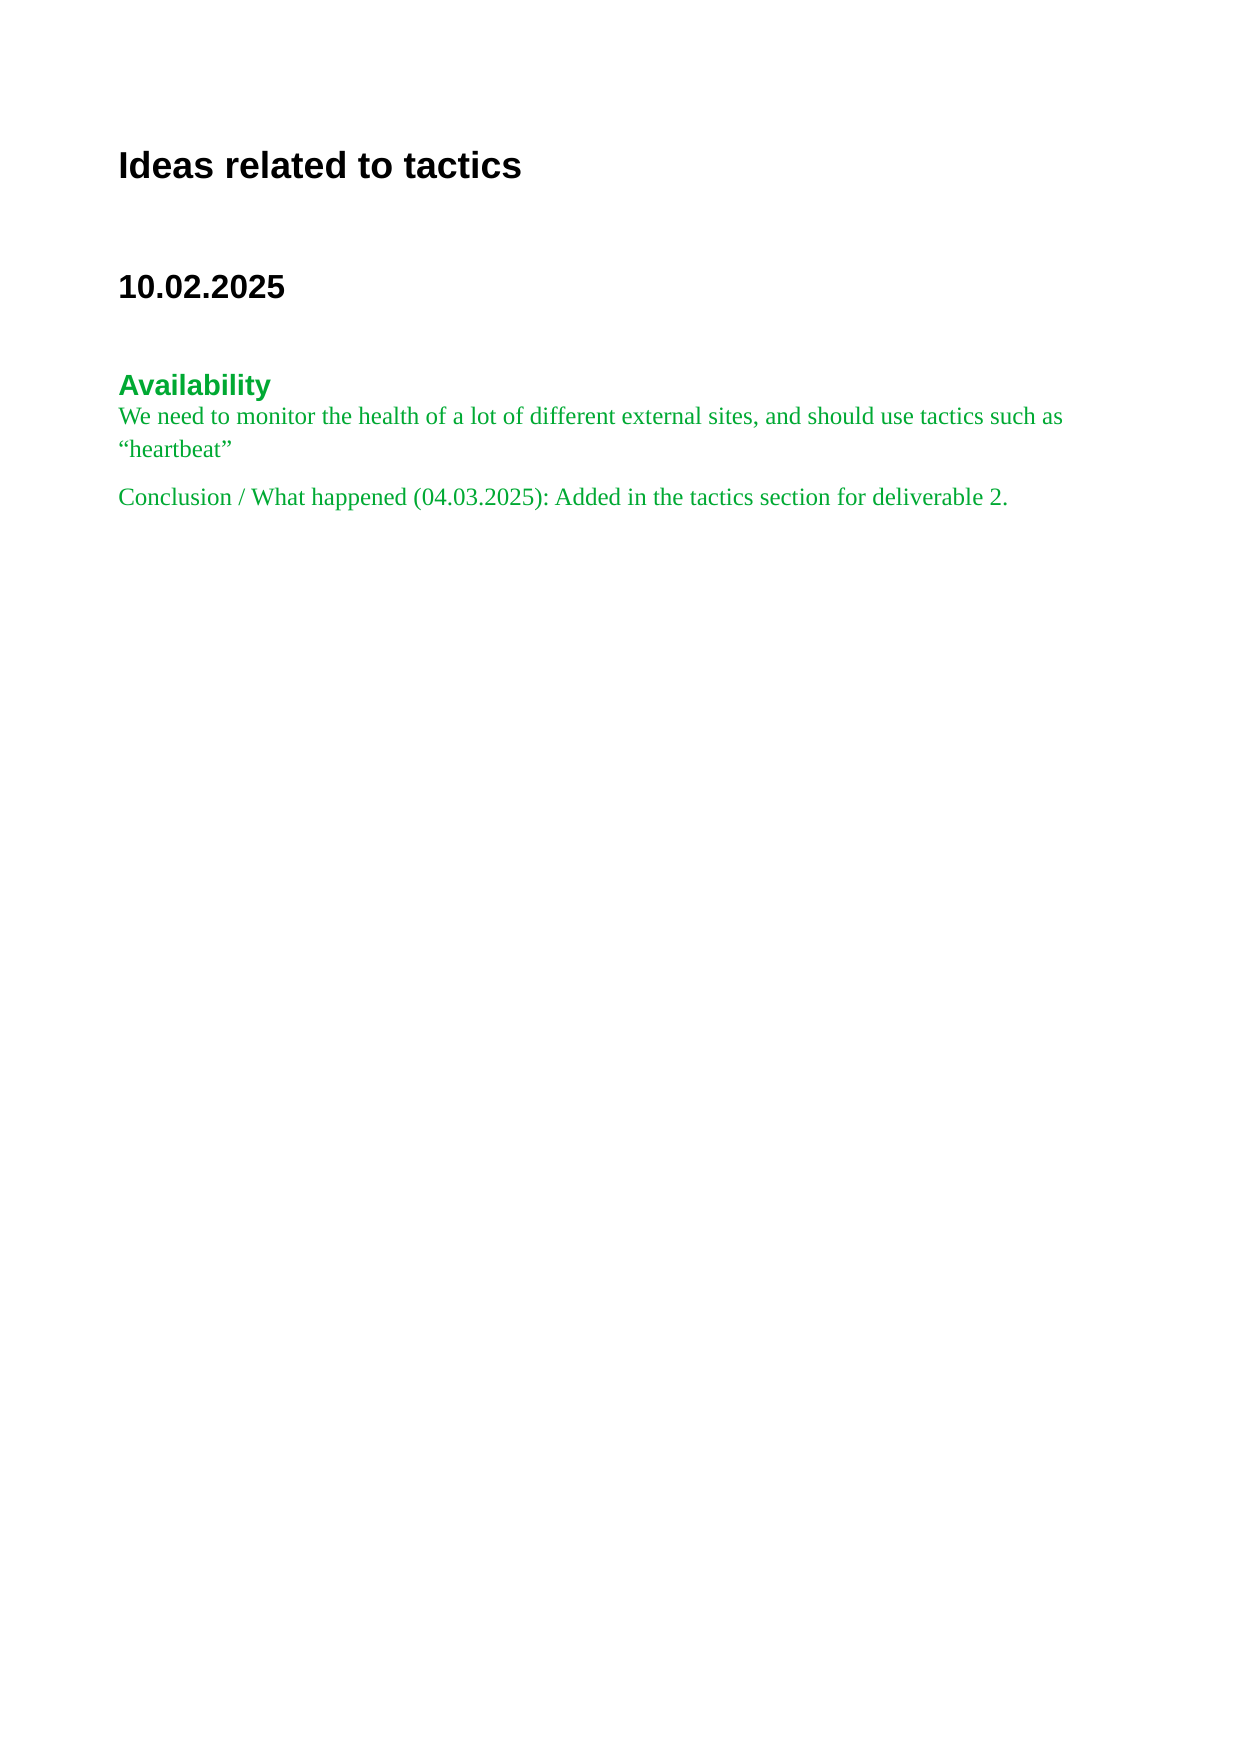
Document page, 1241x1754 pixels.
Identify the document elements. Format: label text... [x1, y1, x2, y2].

subtitle Ideas related to tactics [118, 143, 1122, 186]
subtitle Availability [118, 368, 1122, 401]
text Conclusion / What happened (04.03.2025): Added in the tactics section for deliverable 2. [118, 482, 1122, 511]
text We need to monitor the health of a lot of different external sites, and should use tactics such as “heartbeat” [118, 401, 1122, 463]
subtitle 10.02.2025 [118, 267, 1122, 306]
